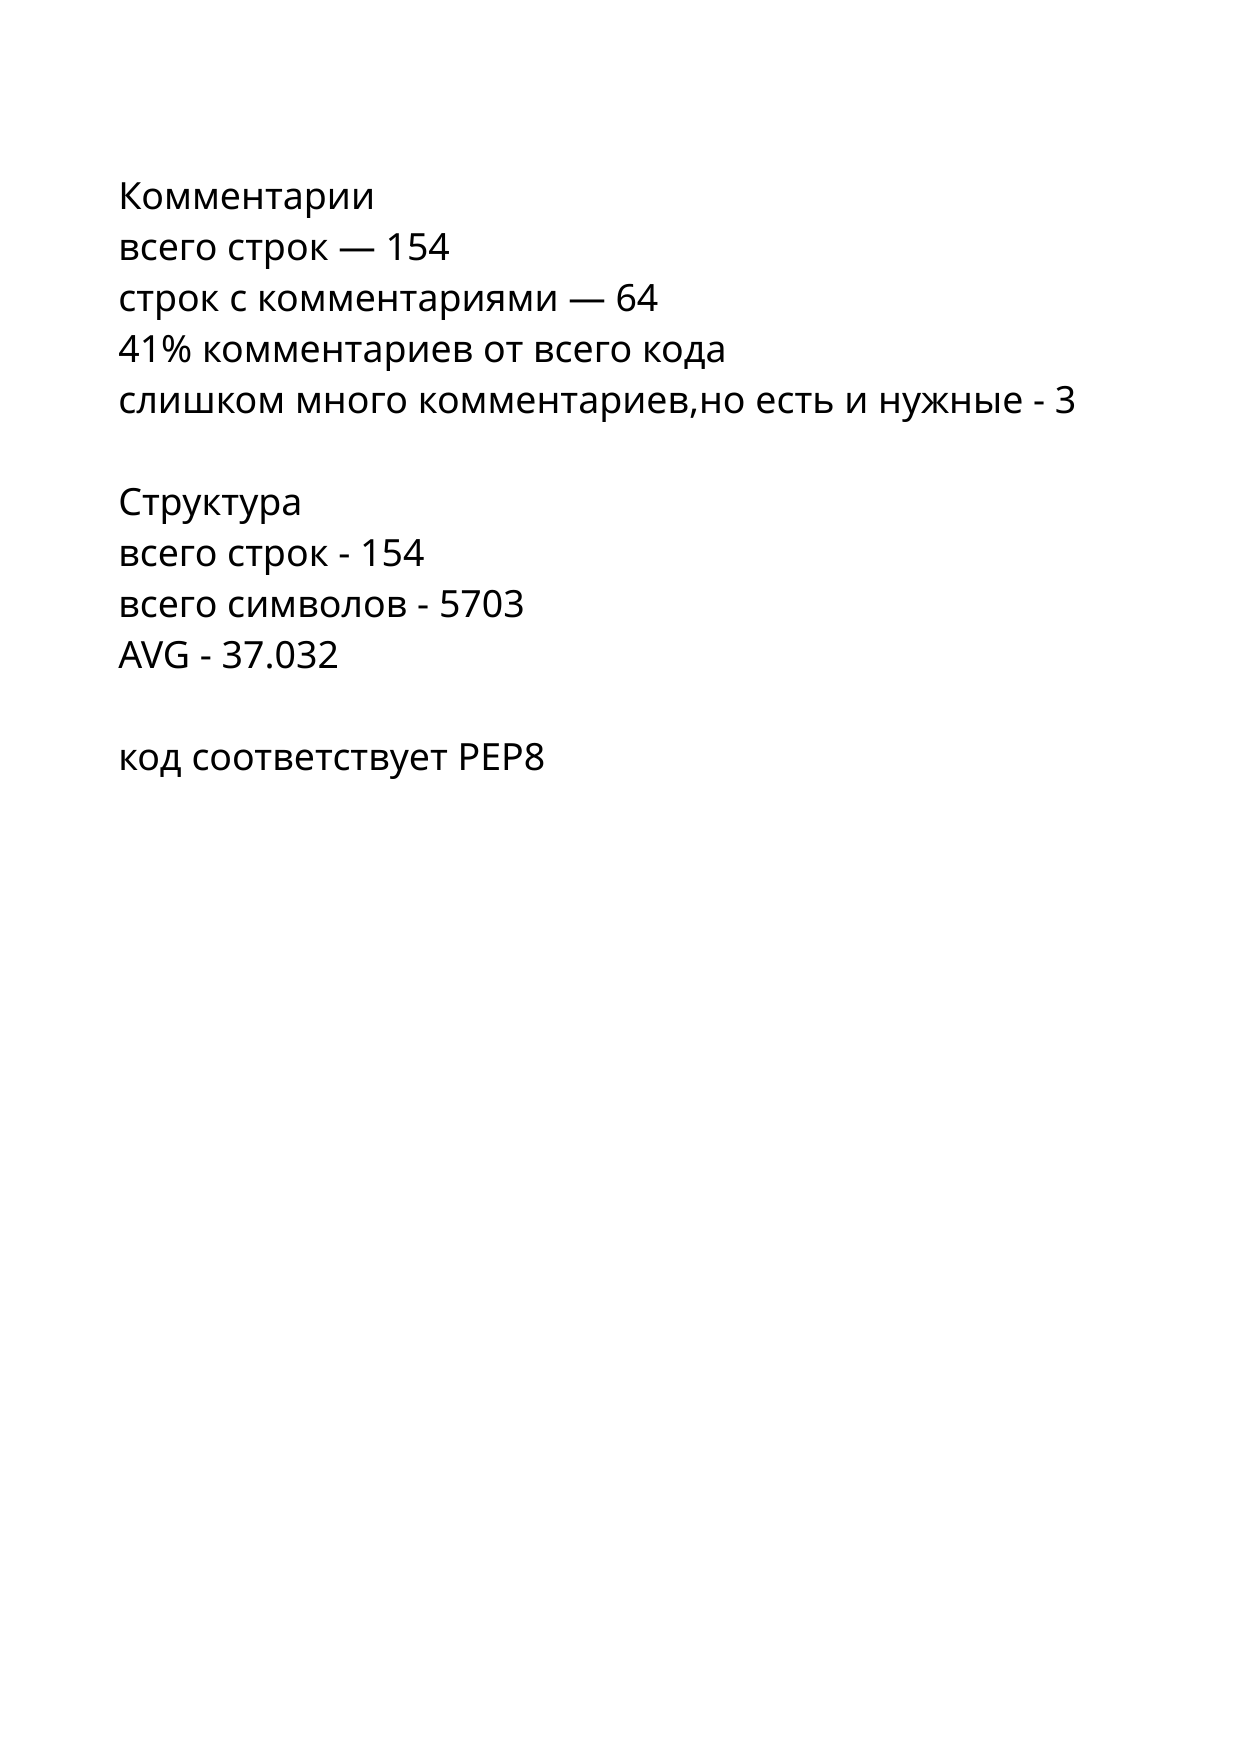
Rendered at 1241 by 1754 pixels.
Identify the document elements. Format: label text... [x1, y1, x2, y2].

text всего строк — 154 [118, 220, 1122, 271]
text код соответствует PEP8 [118, 731, 1122, 782]
text строк с комментариями — 64 [118, 271, 1122, 322]
text 41% комментариев от всего кода [118, 322, 1122, 373]
text AVG - 37.032 [118, 628, 1122, 679]
text всего символов - 5703 [118, 577, 1122, 628]
text Структура [118, 475, 1122, 526]
text всего строк - 154 [118, 526, 1122, 577]
text слишком много комментариев,но есть и нужные - 3 [118, 373, 1122, 424]
text Комментарии [118, 169, 1122, 220]
